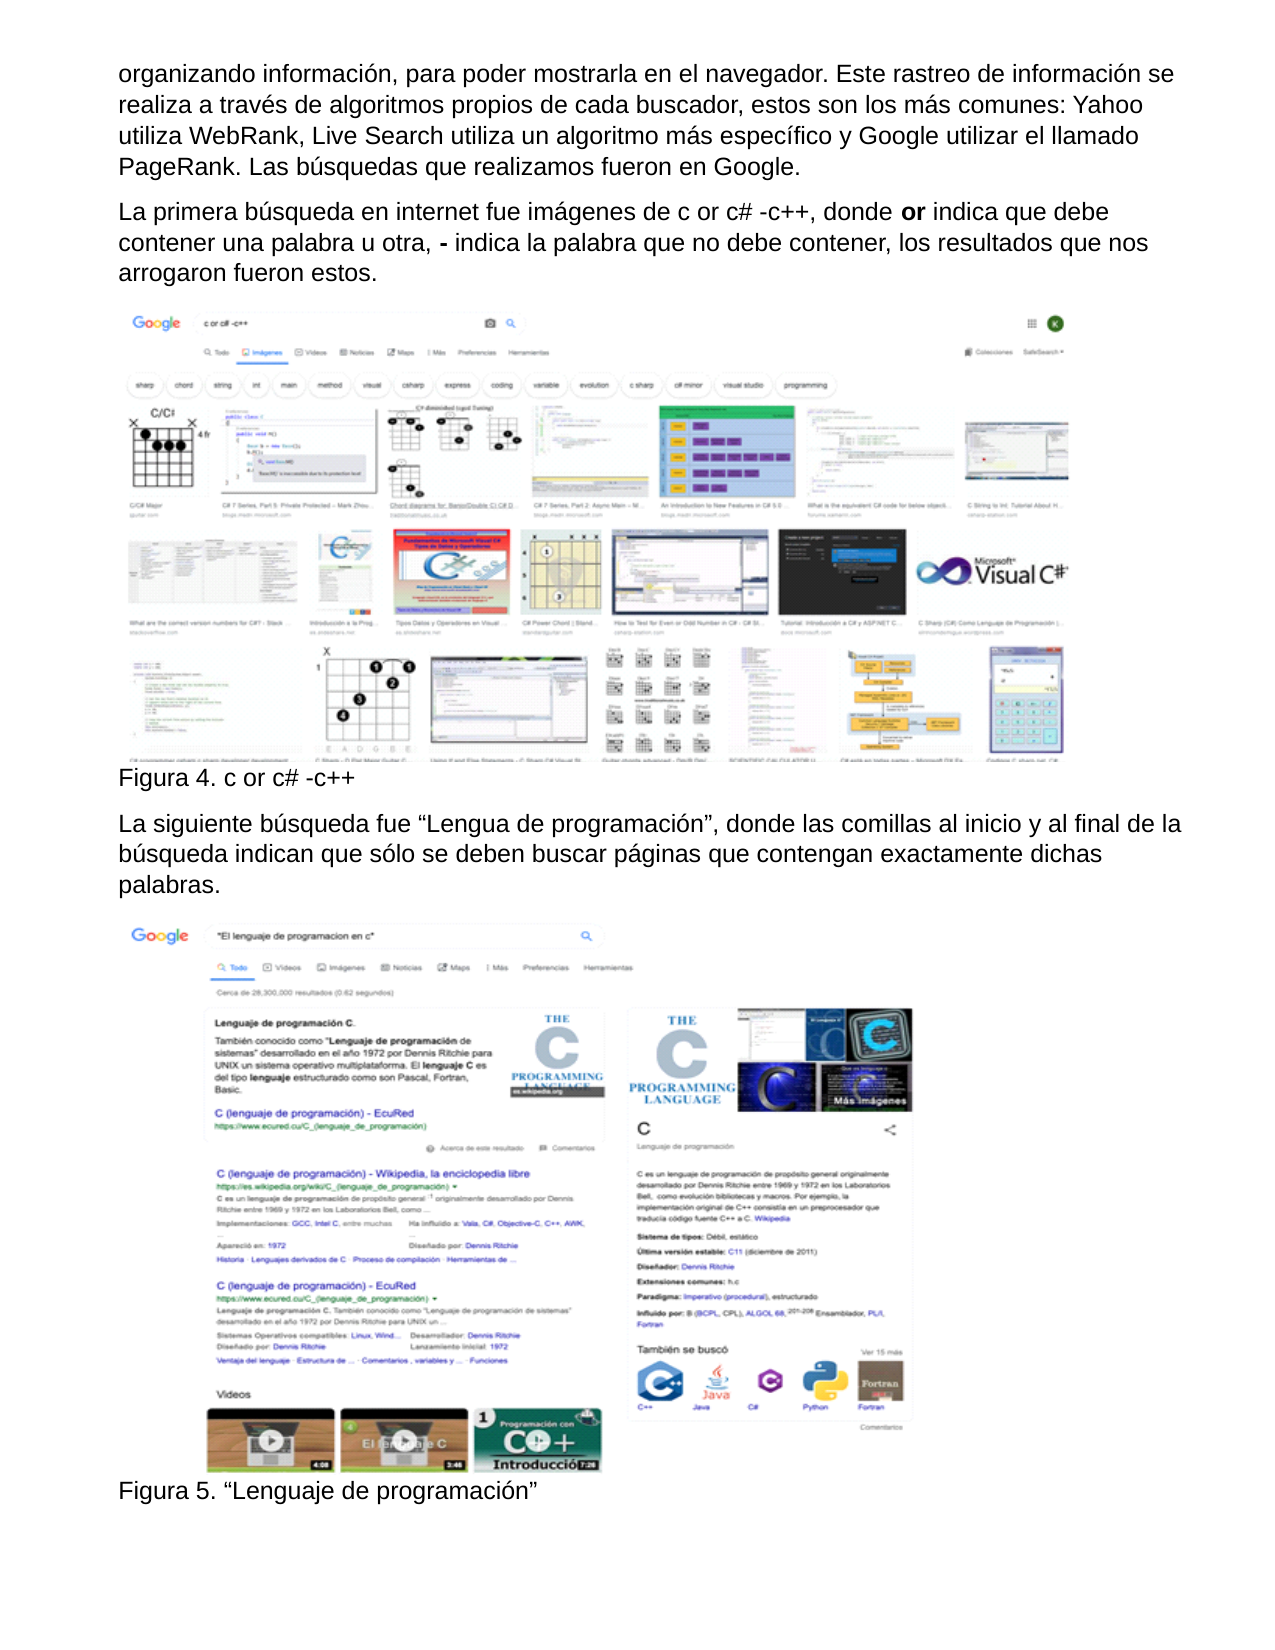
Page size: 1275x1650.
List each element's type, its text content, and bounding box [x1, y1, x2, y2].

text Figura 4. c or c# -c++ [118, 303, 1205, 792]
text La primera búsqueda en internet fue imágenes de c or c# -c++, donde or indica que debe contener una palabra u otra, - indica la palabra que no debe contener, los resultados que nos arrogaron fueron estos. [118, 197, 1205, 287]
text Figura 5. “Lenguaje de programación” [118, 916, 1205, 1505]
text organizando información, para poder mostrarla en el navegador. Este rastreo de información se realiza a través de algoritmos propios de cada buscador, estos son los más comunes: Yahoo utiliza WebRank, Live Search utiliza un algoritmo más específico y Google utilizar el llamado PageRank. Las búsquedas que realizamos fueron en Google. [118, 59, 1205, 180]
text La siguiente búsqueda fue “Lengua de programación”, donde las comillas al inicio y al final de la búsqueda indican que sólo se deben buscar páginas que contengan exactamente dichas palabras. [118, 809, 1205, 899]
